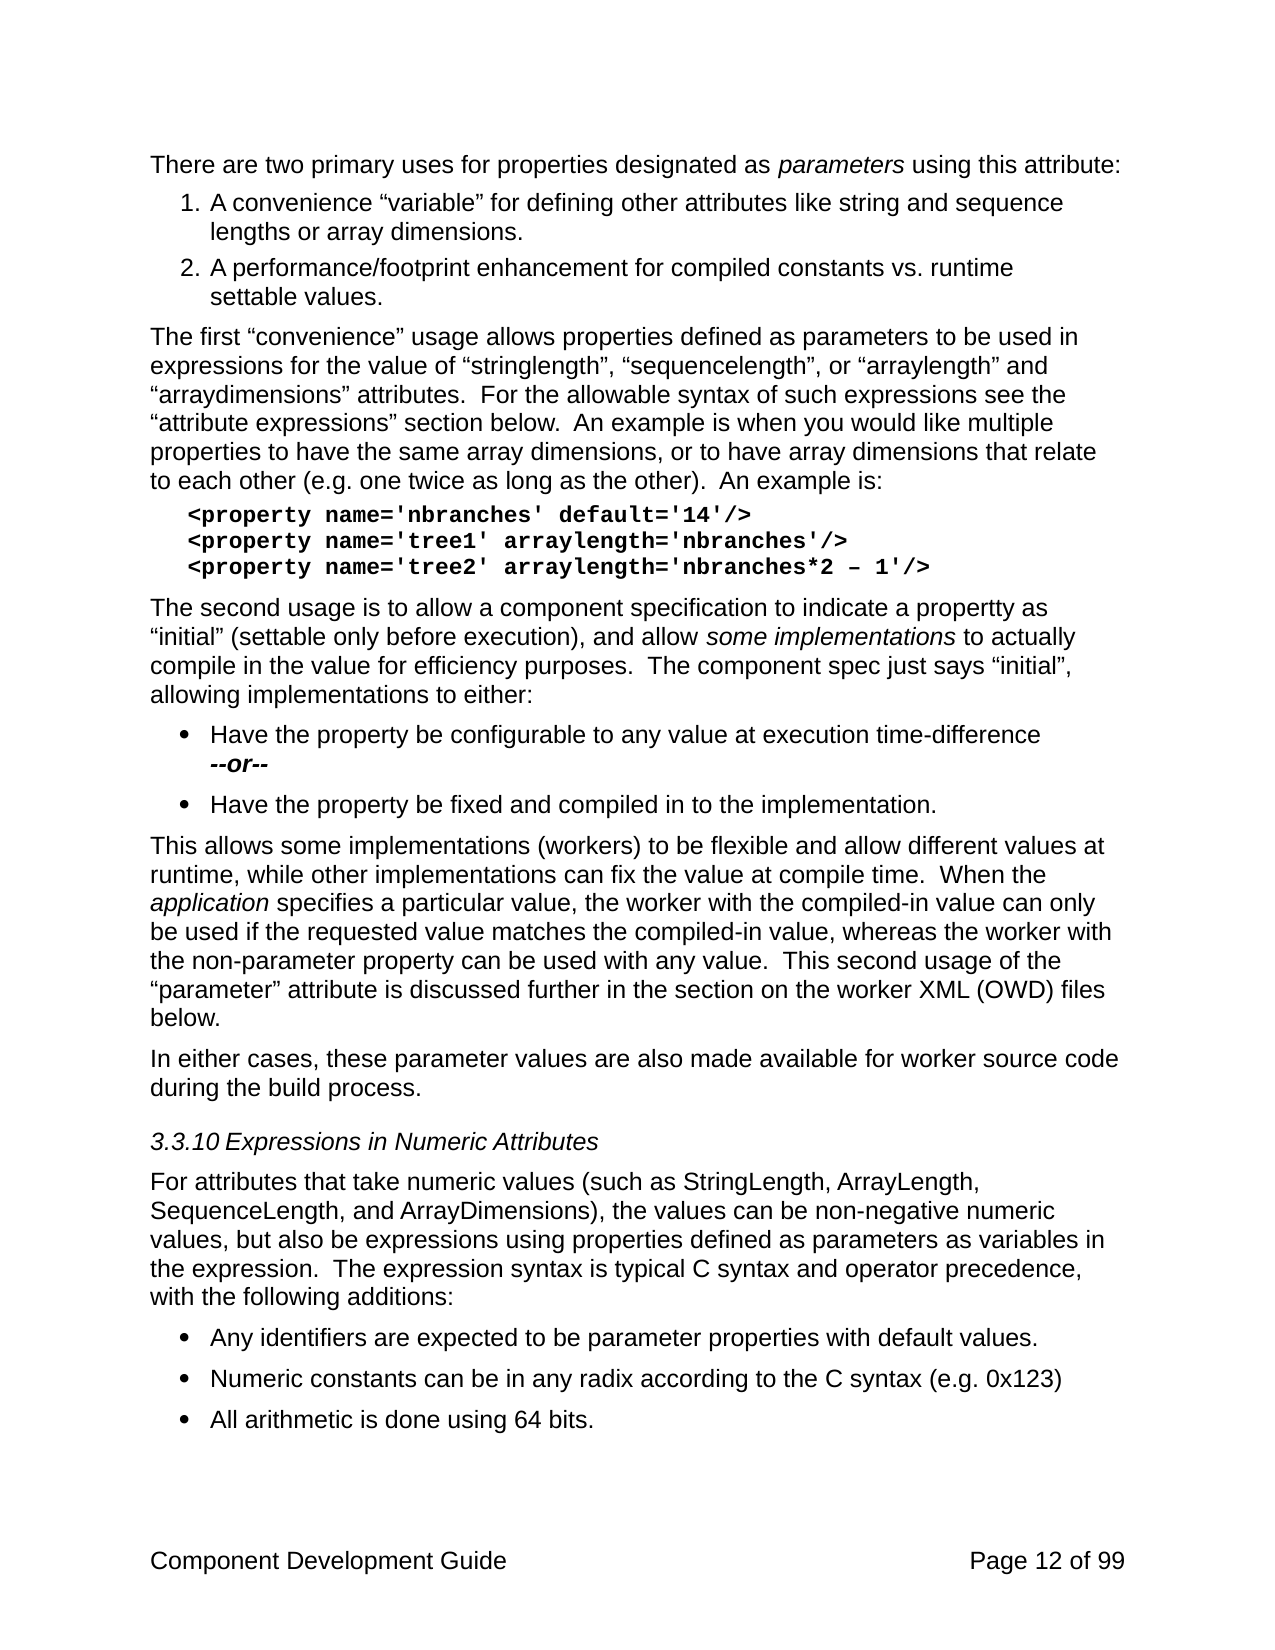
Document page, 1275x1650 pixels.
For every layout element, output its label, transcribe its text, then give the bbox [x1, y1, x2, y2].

text In either cases, these parameter values are also made available for worker source code during the build process. [150, 1044, 1125, 1102]
list A performance/footprint enhancement for compiled constants vs. runtime settable values. [180, 253, 1065, 310]
list Have the property be configurable to any value at execution time-difference --or-- [180, 720, 1125, 778]
text There are two primary uses for properties designated as parameters using this attribute: [150, 150, 1125, 179]
subtitle Expressions in Numeric Attributes [150, 1127, 1125, 1155]
list All arithmetic is done using 64 bits. [180, 1405, 1125, 1433]
text For attributes that take numeric values (such as StringLength, ArrayLength, SequenceLength, and ArrayDimensions), the values can be non-negative numeric values, but also be expressions using properties defined as parameters as variables in the expression. The expression syntax is typical C syntax and operator precedence, with the following additions: [150, 1167, 1125, 1311]
text The first “convenience” usage allows properties defined as parameters to be used in expressions for the value of “stringlength”, “sequencelength”, or “arraylength” and “arraydimensions” attributes. For the allowable syntax of such expressions see the “attribute expressions” section below. An example is when you would like multiple properties to have the same array dimensions, or to have array dimensions that relate to each other (e.g. one twice as long as the other). An example is: [150, 322, 1125, 495]
list Any identifiers are expected to be parameter properties with default values. [180, 1323, 1125, 1352]
list Have the property be fixed and compiled in to the implementation. [180, 790, 1125, 819]
list A convenience “variable” for defining other attributes like string and sequence lengths or array dimensions. [180, 188, 1065, 245]
text <property name='nbranches' default='14'/> <property name='tree1' arraylength='nbranches'/> <property name='tree2' arraylength='nbranches*2 – 1'/> [187, 504, 1125, 581]
text The second usage is to allow a component specification to indicate a propertty as “initial” (settable only before execution), and allow some implementations to actually compile in the value for efficiency purposes. The component spec just says “initial”, allowing implementations to either: [150, 593, 1125, 708]
list Numeric constants can be in any radix according to the C syntax (e.g. 0x123) [180, 1364, 1125, 1393]
text This allows some implementations (workers) to be flexible and allow different values at runtime, while other implementations can fix the value at compile time. When the application specifies a particular value, the worker with the compiled-in value can only be used if the requested value matches the compiled-in value, whereas the worker with the non-parameter property can be used with any value. This second usage of the “parameter” attribute is discussed further in the section on the worker XML (OWD) files below. [150, 831, 1125, 1032]
